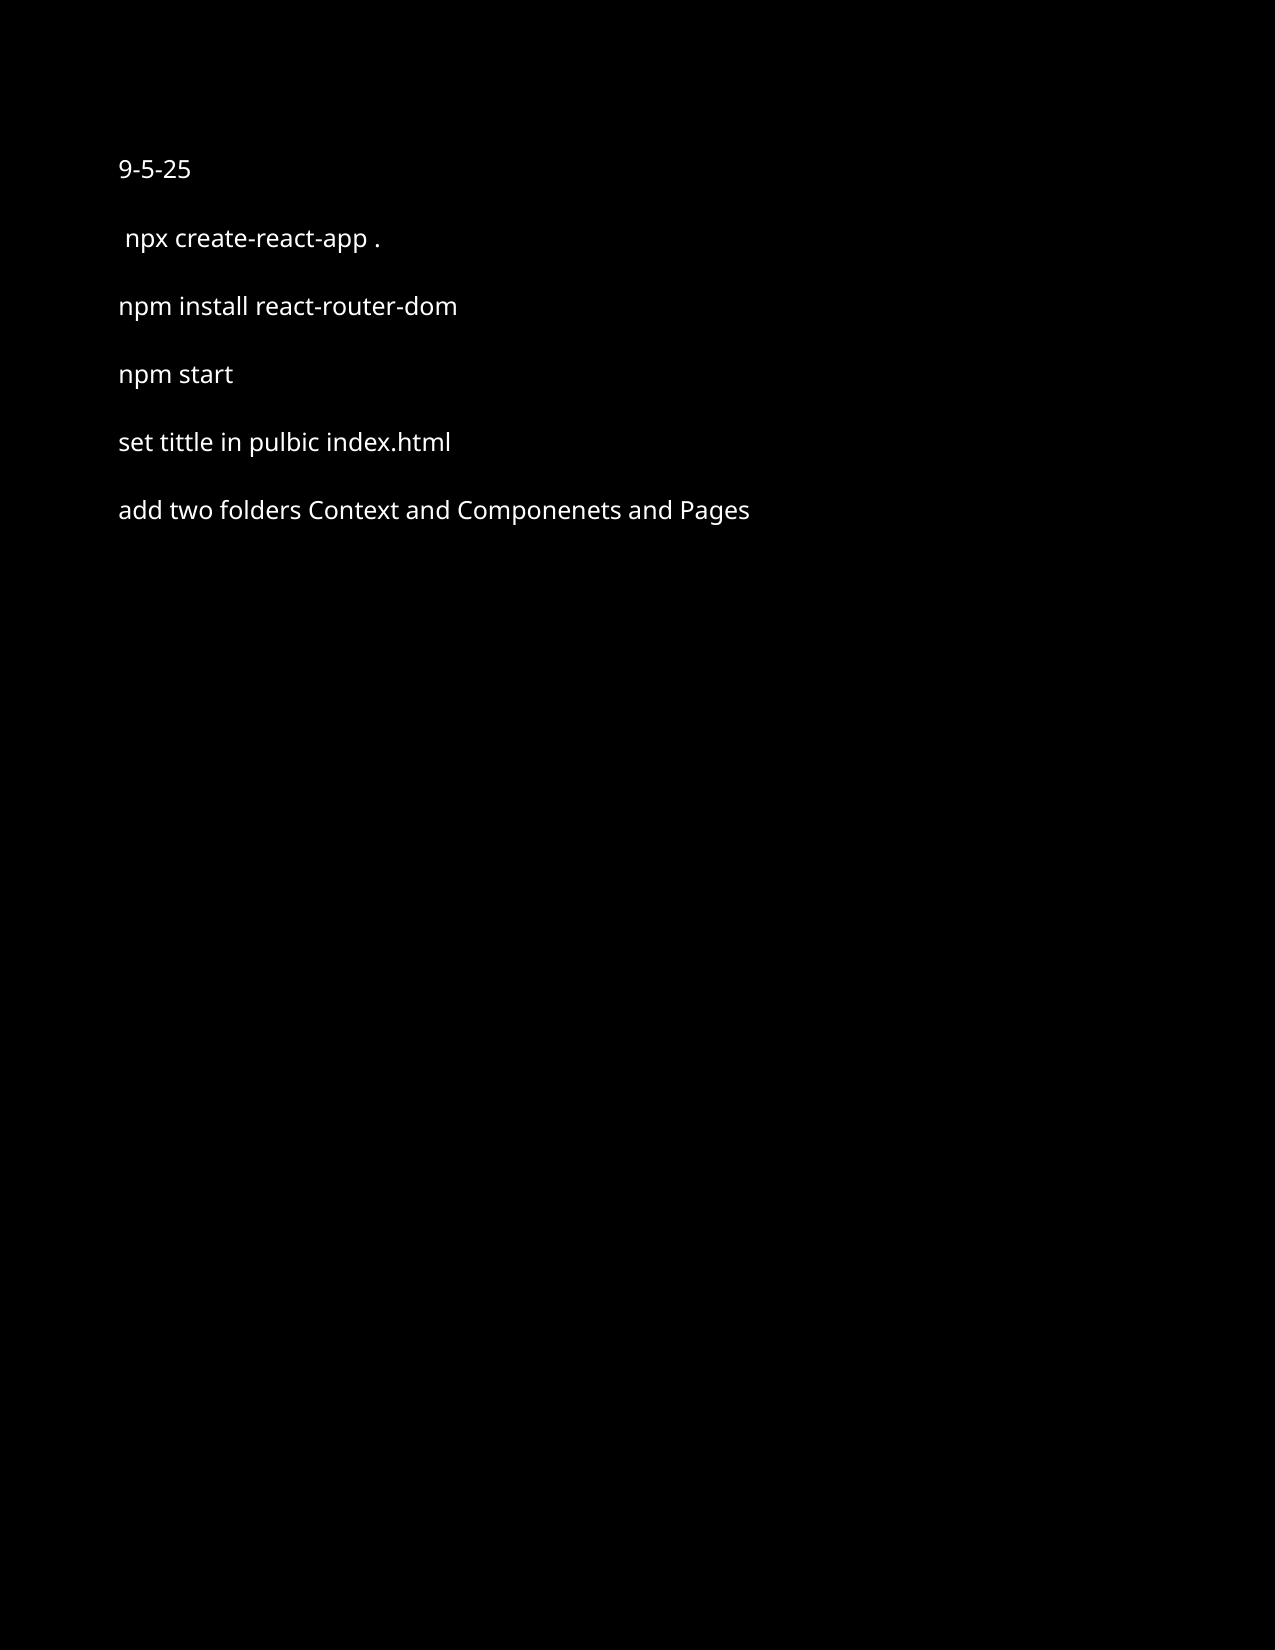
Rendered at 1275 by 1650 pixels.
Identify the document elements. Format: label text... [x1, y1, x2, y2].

text add two folders Context and Componenets and Pages [118, 493, 1157, 527]
text npm start [118, 357, 1157, 391]
text npm install react-router-dom [118, 288, 1157, 322]
text npx create-react-app . [118, 186, 1157, 254]
text set tittle in pulbic index.html [118, 425, 1157, 459]
text 9-5-25 [118, 118, 1157, 186]
